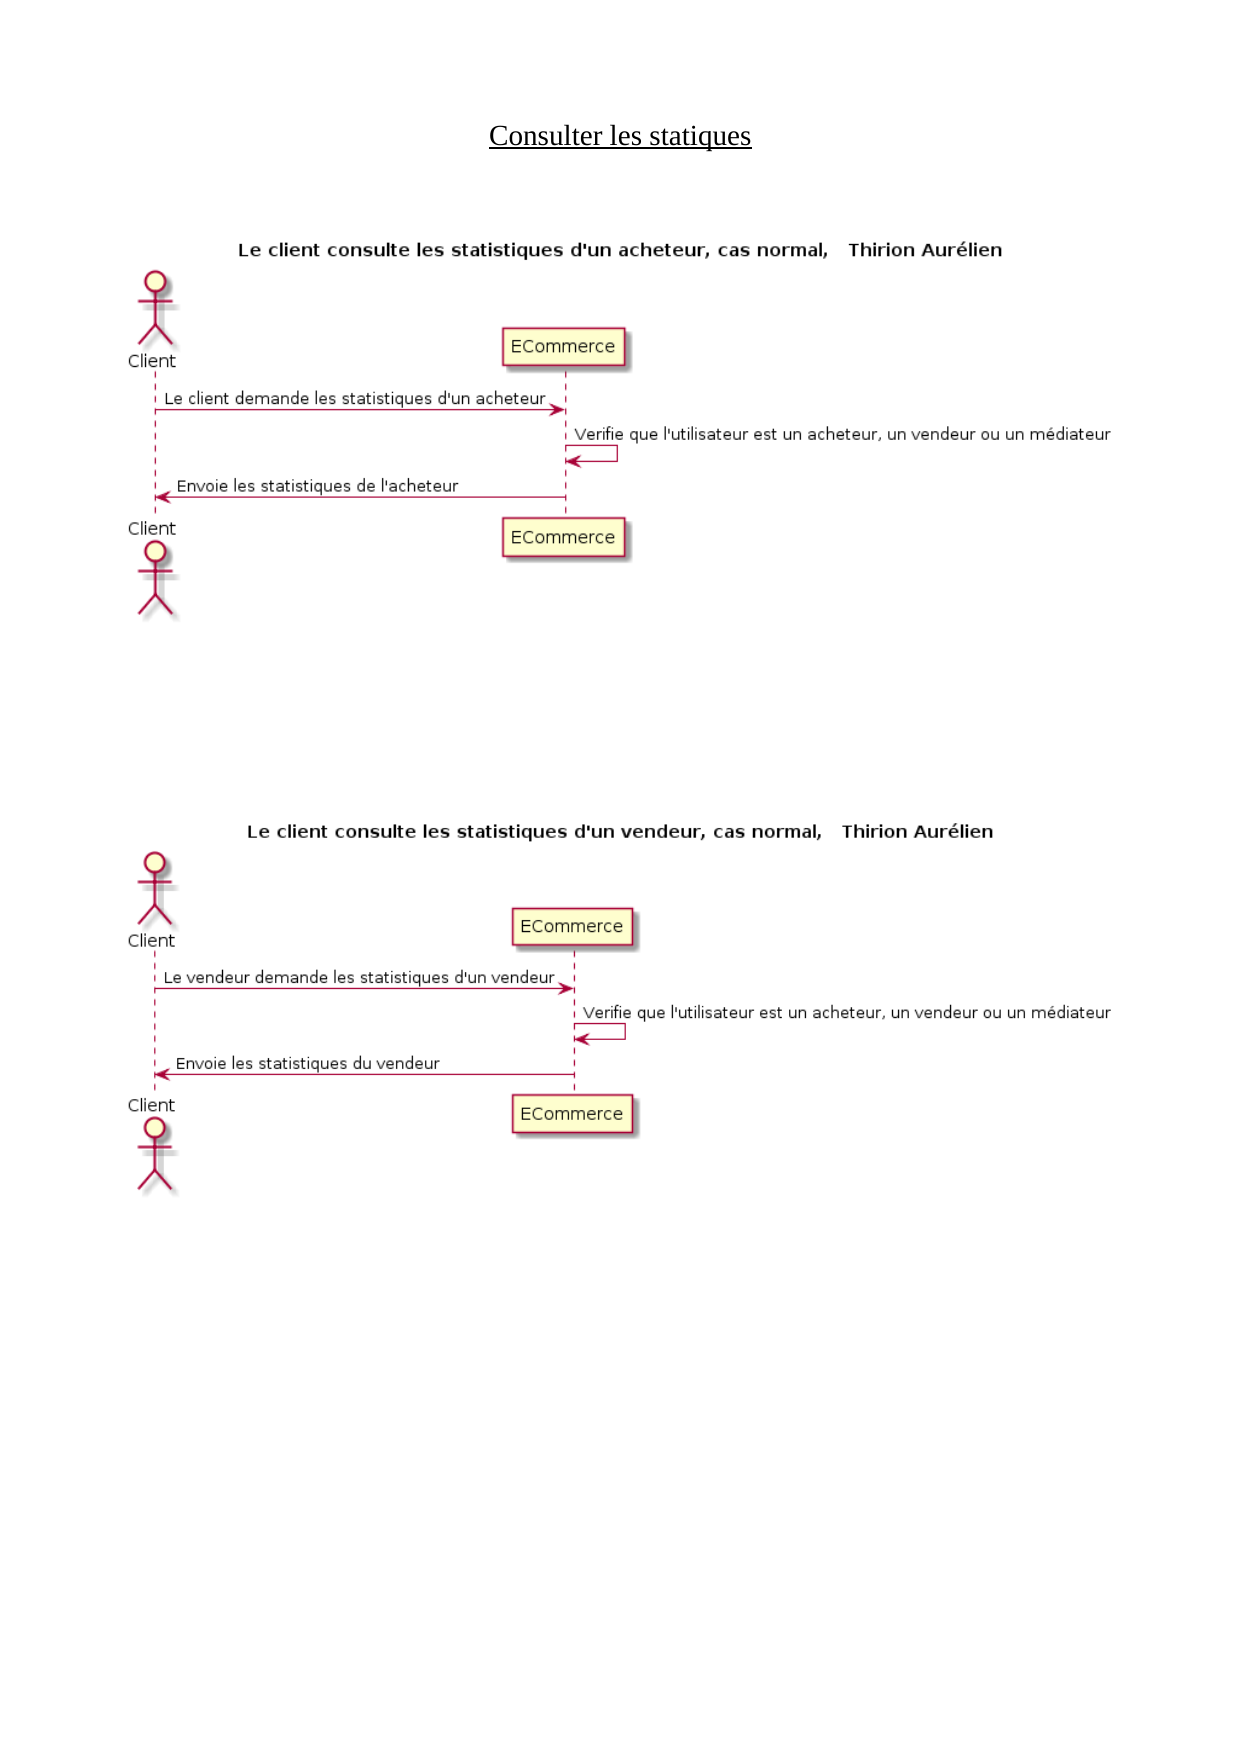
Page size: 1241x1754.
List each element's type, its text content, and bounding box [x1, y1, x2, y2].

picture [118, 810, 1123, 1201]
picture [118, 228, 1123, 626]
text Consulter les statiques [118, 118, 1122, 152]
